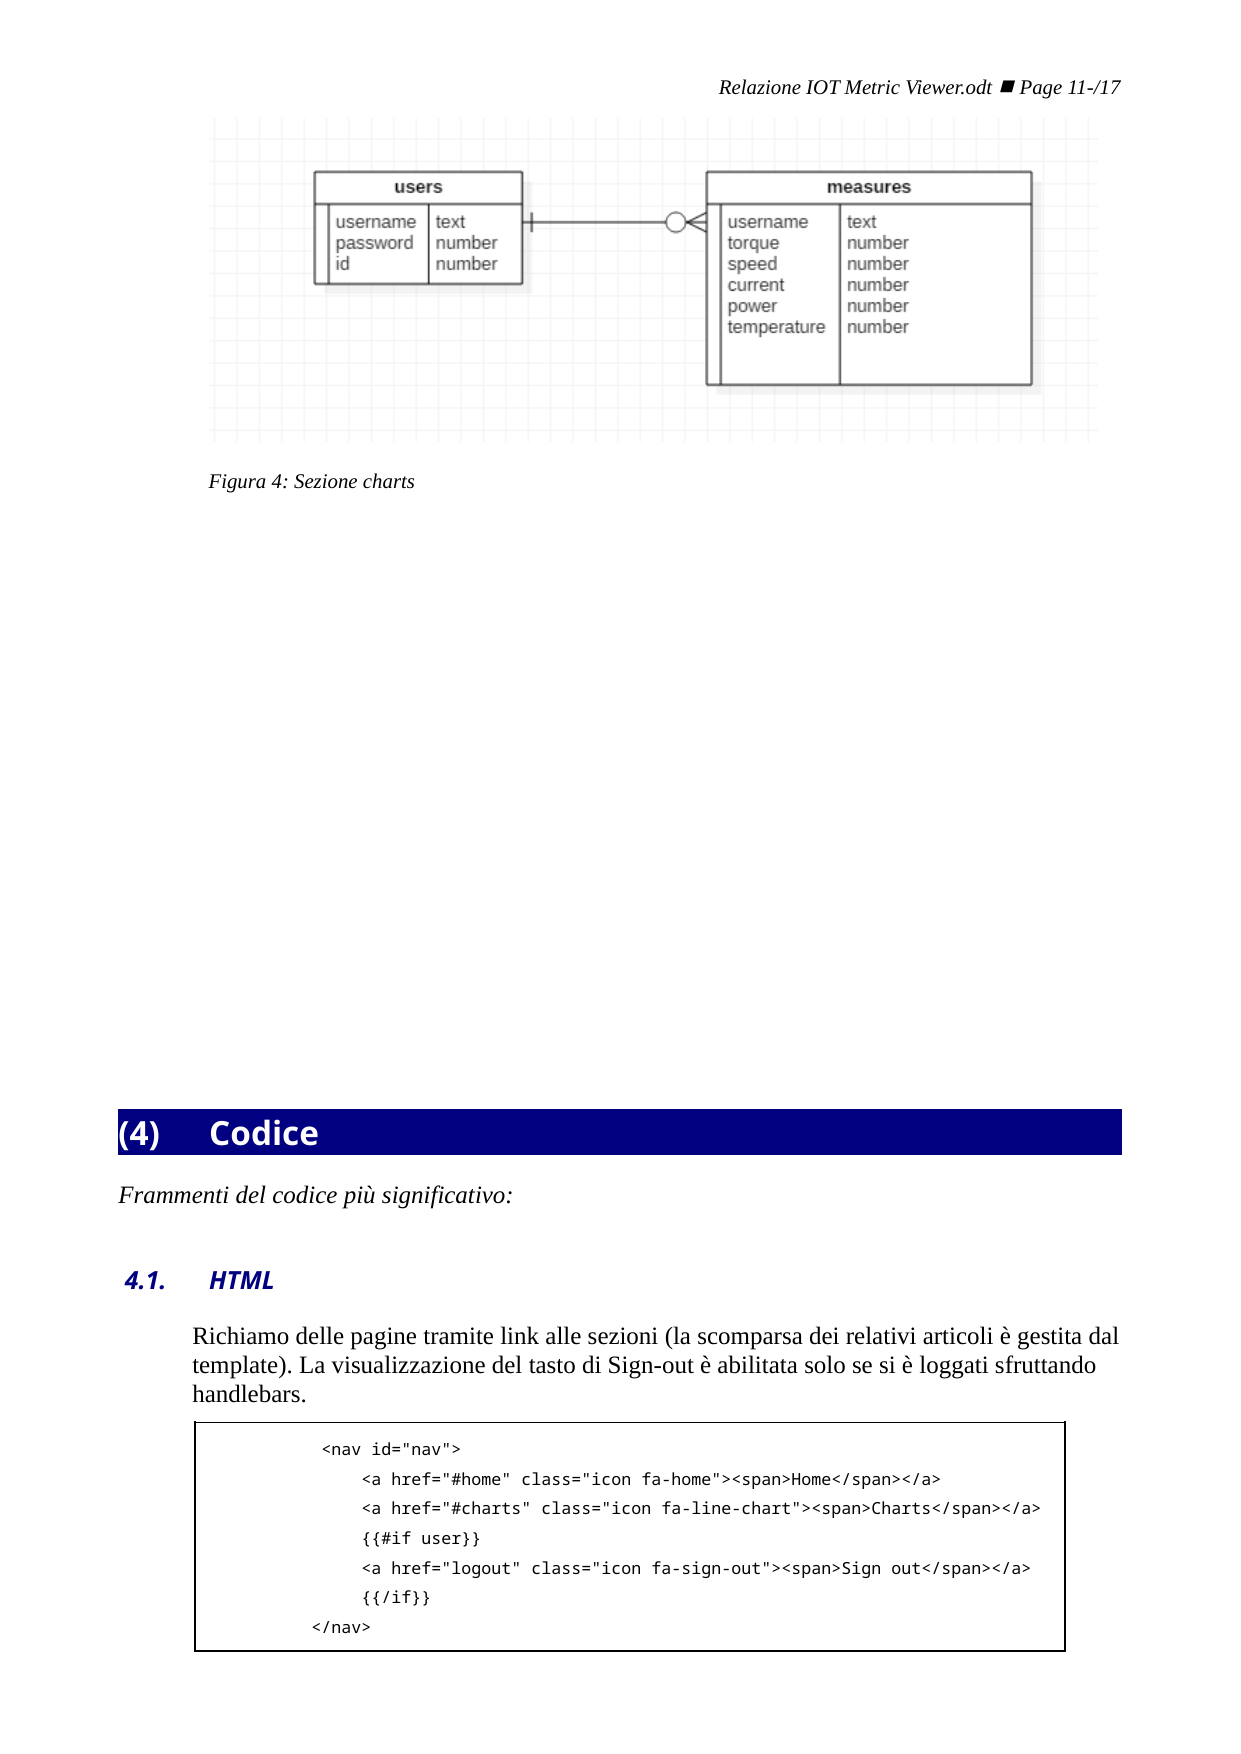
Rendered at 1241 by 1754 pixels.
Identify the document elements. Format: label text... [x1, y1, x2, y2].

text [196, 1423, 1064, 1650]
text Richiamo delle pagine tramite link alle sezioni (la scomparsa dei relativi articoli è gestita dal template). La visualizzazione del tasto di Sign-out è abilitata solo se si è loggati sfruttando handlebars. [192, 1321, 1122, 1408]
subtitle HTML [118, 1262, 1122, 1296]
text {{/if}} [211, 1579, 1049, 1609]
text Figura 4: Sezione charts [208, 469, 865, 493]
text </nav> [211, 1609, 1049, 1638]
text <nav id="nav"> [211, 1431, 1049, 1460]
text Frammenti del codice più significativo: [118, 1180, 1122, 1209]
subtitle Codice [118, 1109, 1122, 1155]
text <a href="#home" class="icon fa-home"><span>Home</span></a> [211, 1460, 1049, 1490]
text <a href="logout" class="icon fa-sign-out"><span>Sign out</span></a> [211, 1549, 1049, 1579]
text {{#if user}} [211, 1519, 1049, 1549]
text <a href="#charts" class="icon fa-line-chart"><span>Charts</span></a> [211, 1490, 1049, 1519]
